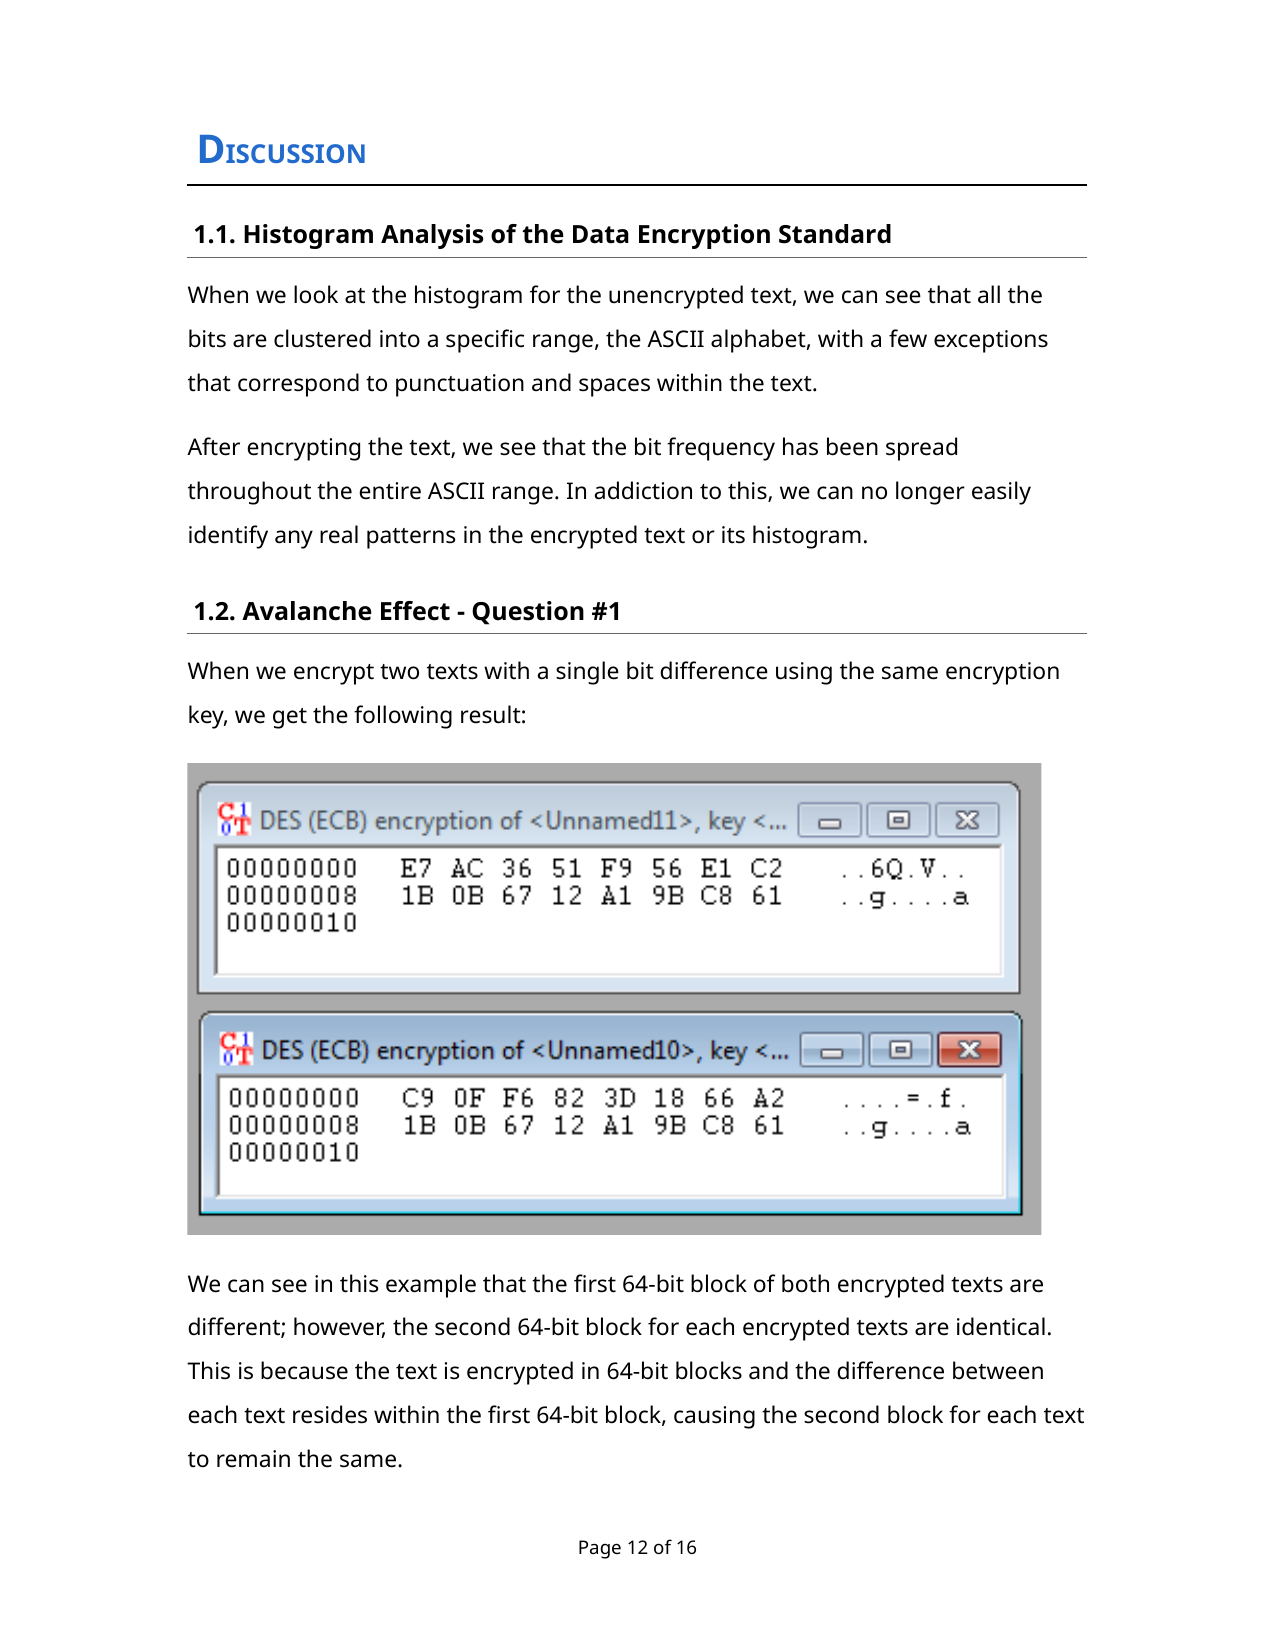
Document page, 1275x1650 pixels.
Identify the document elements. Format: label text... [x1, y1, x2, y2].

text After encrypting the text, we see that the bit frequency has been spread throughout the entire ASCII range. In addiction to this, we can no longer easily identify any real patterns in the encrypted text or its histogram. [187, 431, 1087, 550]
text When we encrypt two texts with a single bit difference using the same encryption key, we get the following result: [187, 655, 1087, 730]
text We can see in this example that the first 64-bit block of both encrypted texts are different; however, the second 64-bit block for each encrypted texts are identical. This is because the text is encrypted in 64-bit blocks and the difference between each text resides within the first 64-bit block, causing the second block for each text to remain the same. [187, 1268, 1087, 1474]
picture [187, 763, 1042, 1235]
text When we look at the histogram for the unencrypted text, we can see that all the bits are clustered into a specific range, the ASCII alphabet, with a few exceptions that correspond to punctuation and spaces within the text. [187, 279, 1087, 398]
subtitle 1.2. Avalanche Effect - Question #1 [187, 587, 1087, 633]
subtitle Discussion [187, 112, 1087, 184]
subtitle 1.1. Histogram Analysis of the Data Encryption Standard [187, 211, 1087, 257]
